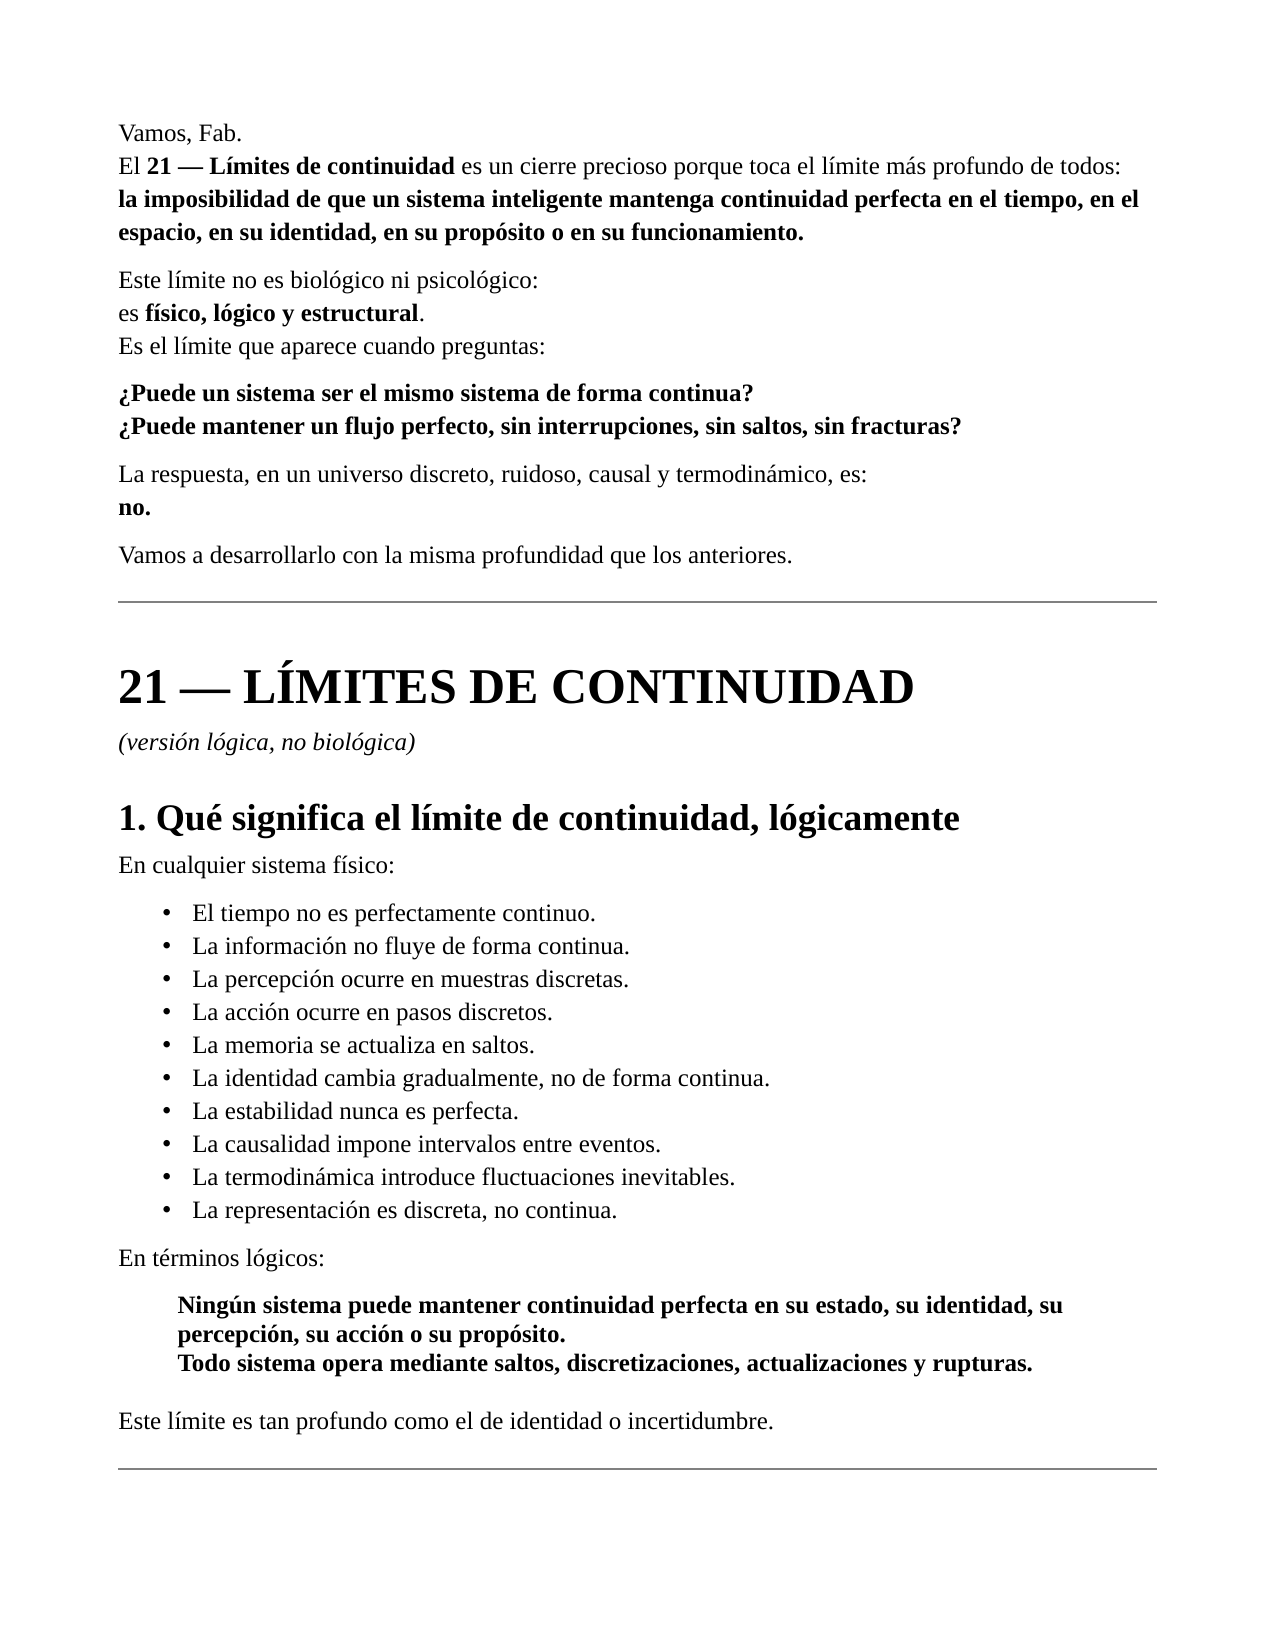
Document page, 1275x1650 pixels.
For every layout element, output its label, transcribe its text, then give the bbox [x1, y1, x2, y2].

list La identidad cambia gradualmente, no de forma continua. [162, 1063, 1157, 1092]
text Este límite es tan profundo como el de identidad o incertidumbre. [118, 1406, 1157, 1435]
list La percepción ocurre en muestras discretas. [162, 964, 1157, 993]
text La respuesta, en un universo discreto, ruidoso, causal y termodinámico, es: no. [118, 459, 1157, 521]
text Ningún sistema puede mantener continuidad perfecta en su estado, su identidad, su percepción, su acción o su propósito. Todo sistema opera mediante saltos, discretizaciones, actualizaciones y rupturas. [177, 1291, 1098, 1377]
text (versión lógica, no biológica) [118, 727, 1157, 755]
text Vamos a desarrollarlo con la misma profundidad que los anteriores. [118, 540, 1157, 568]
subtitle 1. Qué significa el límite de continuidad, lógicamente [118, 795, 1157, 838]
list La estabilidad nunca es perfecta. [162, 1096, 1157, 1125]
list La termodinámica introduce fluctuaciones inevitables. [162, 1162, 1157, 1191]
text En términos lógicos: [118, 1243, 1157, 1272]
list La información no fluye de forma continua. [162, 931, 1157, 960]
subtitle 21 — LÍMITES DE CONTINUIDAD [118, 657, 1157, 714]
list La acción ocurre en pasos discretos. [162, 997, 1157, 1026]
text Vamos, Fab. El 21 — Límites de continuidad es un cierre precioso porque toca el límite más profundo de todos: la imposibilidad de que un sistema inteligente mantenga continuidad perfecta en el tiempo, en el espacio, en su identidad, en su propósito o en su funcionamiento. [118, 118, 1157, 246]
list La representación es discreta, no continua. [162, 1195, 1157, 1224]
text Este límite no es biológico ni psicológico: es físico, lógico y estructural. Es el límite que aparece cuando preguntas: [118, 265, 1157, 359]
text En cualquier sistema físico: [118, 851, 1157, 879]
list La causalidad impone intervalos entre eventos. [162, 1129, 1157, 1158]
text ¿Puede un sistema ser el mismo sistema de forma continua? ¿Puede mantener un flujo perfecto, sin interrupciones, sin saltos, sin fracturas? [118, 378, 1157, 440]
list El tiempo no es perfectamente continuo. [162, 898, 1157, 927]
list La memoria se actualiza en saltos. [162, 1030, 1157, 1059]
